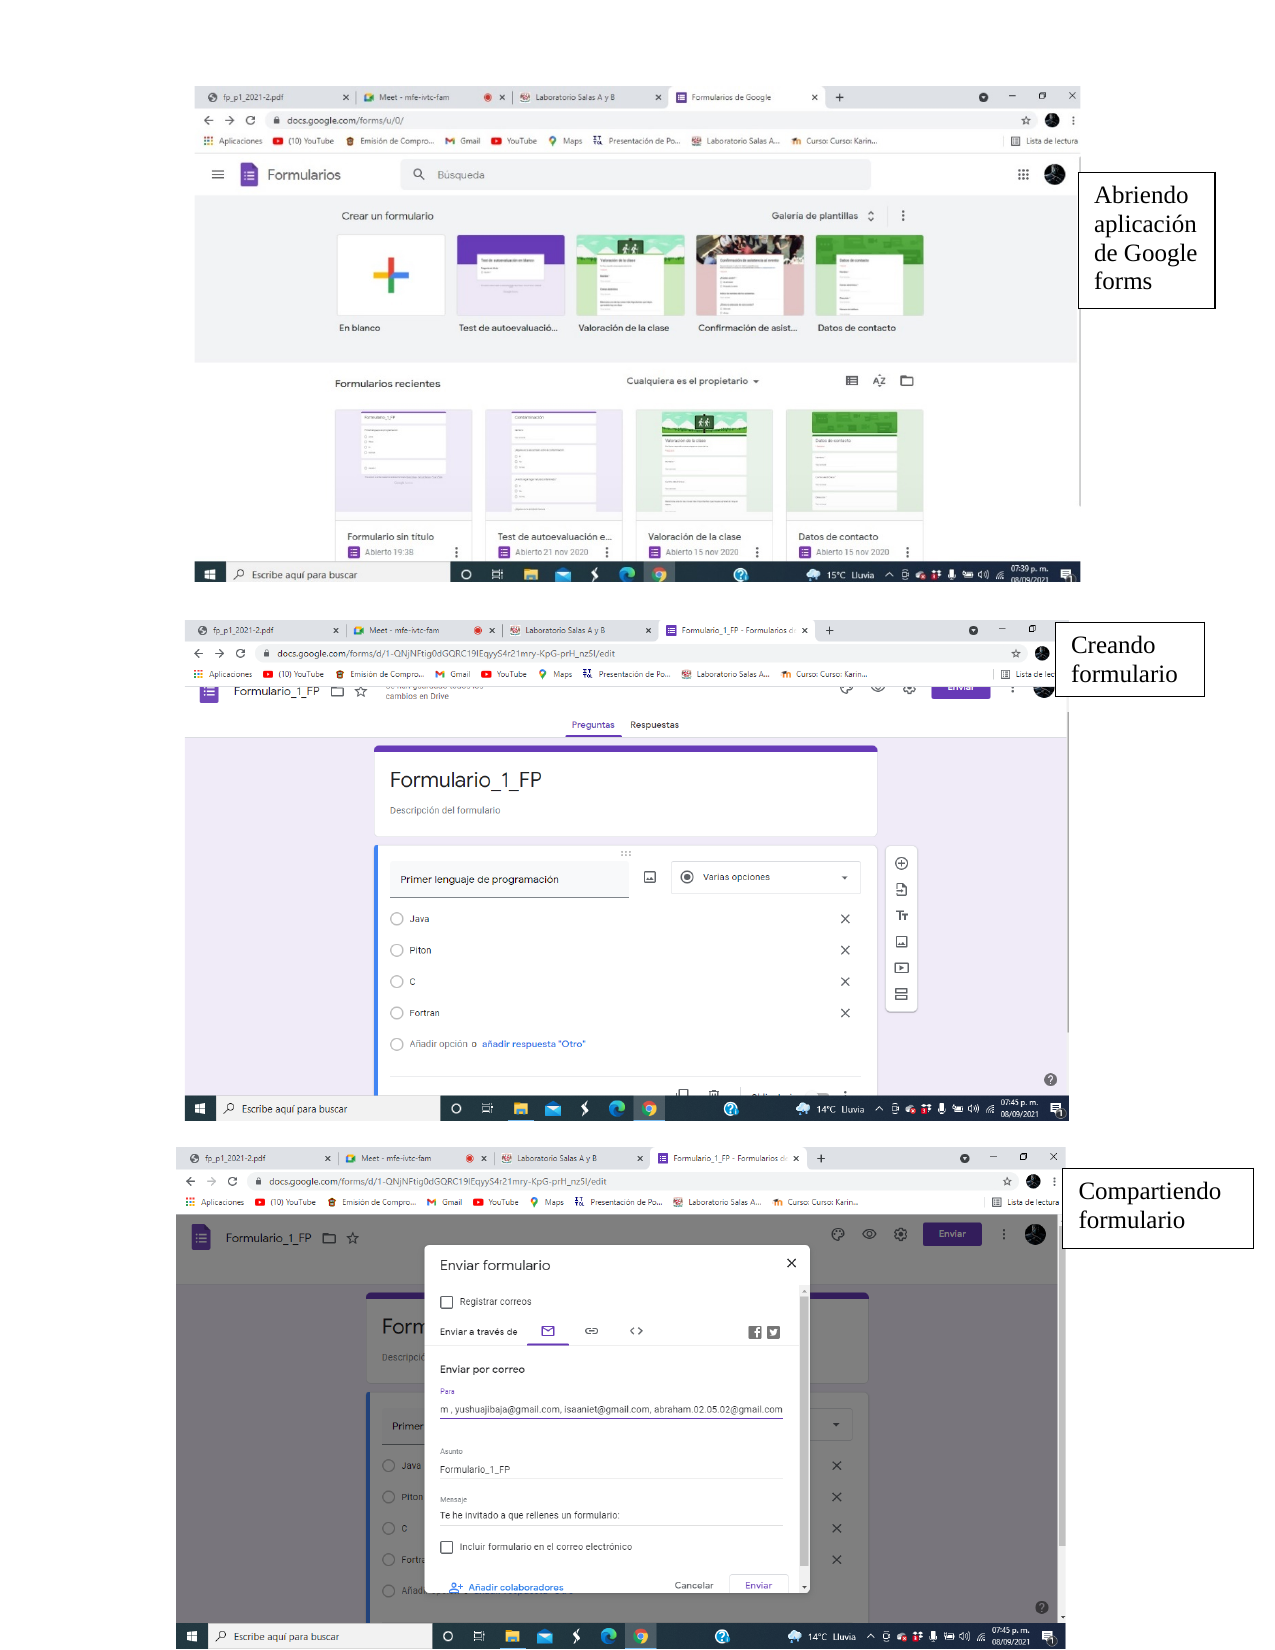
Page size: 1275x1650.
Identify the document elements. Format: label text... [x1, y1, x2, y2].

text Creando formulario [1071, 630, 1189, 688]
text Compartiendo formulario [1078, 1176, 1238, 1234]
text Abriendo aplicación de Google forms [1094, 180, 1199, 295]
